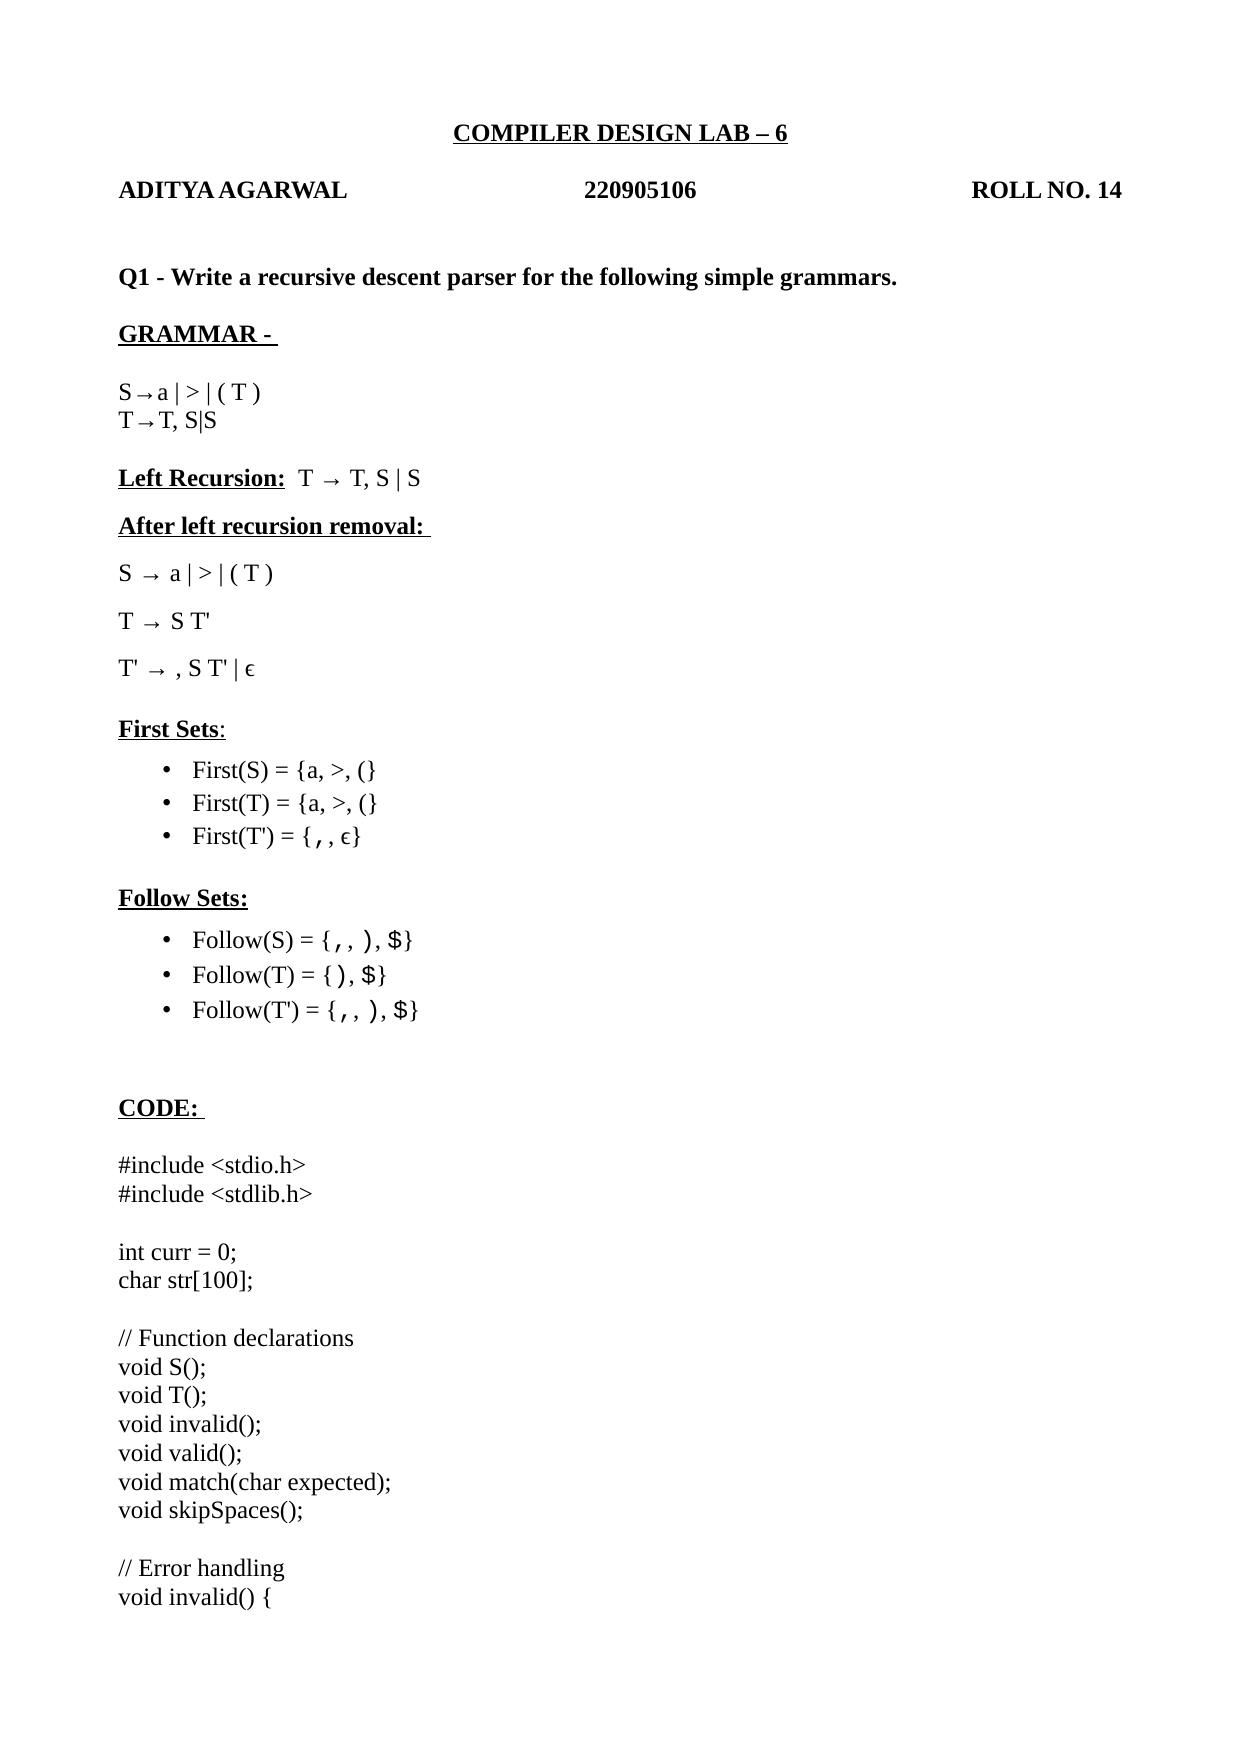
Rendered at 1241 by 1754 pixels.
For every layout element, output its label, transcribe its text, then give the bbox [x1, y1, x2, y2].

text void invalid() { [118, 1582, 1122, 1611]
text // Function declarations [118, 1323, 1122, 1352]
text ADITYA AGARWAL 220905106 ROLL NO. 14 [118, 176, 1122, 204]
text // Error handling [118, 1553, 1122, 1582]
text #include <stdlib.h> [118, 1179, 1122, 1208]
text Q1 - Write a recursive descent parser for the following simple grammars. [118, 262, 1122, 291]
list First(S) = {a, >, (} [162, 755, 1122, 784]
text void match(char expected); [118, 1467, 1122, 1496]
text int curr = 0; [118, 1237, 1122, 1266]
text T→T, S|S [118, 406, 1122, 434]
text void skipSpaces(); [118, 1496, 1122, 1524]
list Follow(S) = {,, ), $} [162, 925, 1122, 956]
list First(T) = {a, >, (} [162, 788, 1122, 817]
text CODE: [118, 1093, 1122, 1122]
list Follow(T) = {), $} [162, 960, 1122, 991]
text T' → , S T' | ϵ [118, 653, 1122, 682]
text void T(); [118, 1381, 1122, 1409]
text COMPILER DESIGN LAB – 6 [118, 118, 1122, 147]
text S→a | > | ( T ) [118, 377, 1122, 406]
list Follow(T') = {,, ), $} [162, 996, 1122, 1026]
text S → a | > | ( T ) [118, 558, 1122, 587]
text T → S T' [118, 606, 1122, 635]
text #include <stdio.h> [118, 1151, 1122, 1179]
text After left recursion removal: [118, 511, 1122, 539]
text void S(); [118, 1352, 1122, 1381]
subtitle Follow Sets: [118, 883, 1122, 912]
text void valid(); [118, 1438, 1122, 1467]
text GRAMMAR - [118, 319, 1122, 348]
text void invalid(); [118, 1409, 1122, 1438]
subtitle First Sets: [118, 714, 1122, 742]
text Left Recursion: T → T, S | S [118, 463, 1122, 492]
list First(T') = {,, ϵ} [162, 821, 1122, 852]
text char str[100]; [118, 1266, 1122, 1294]
